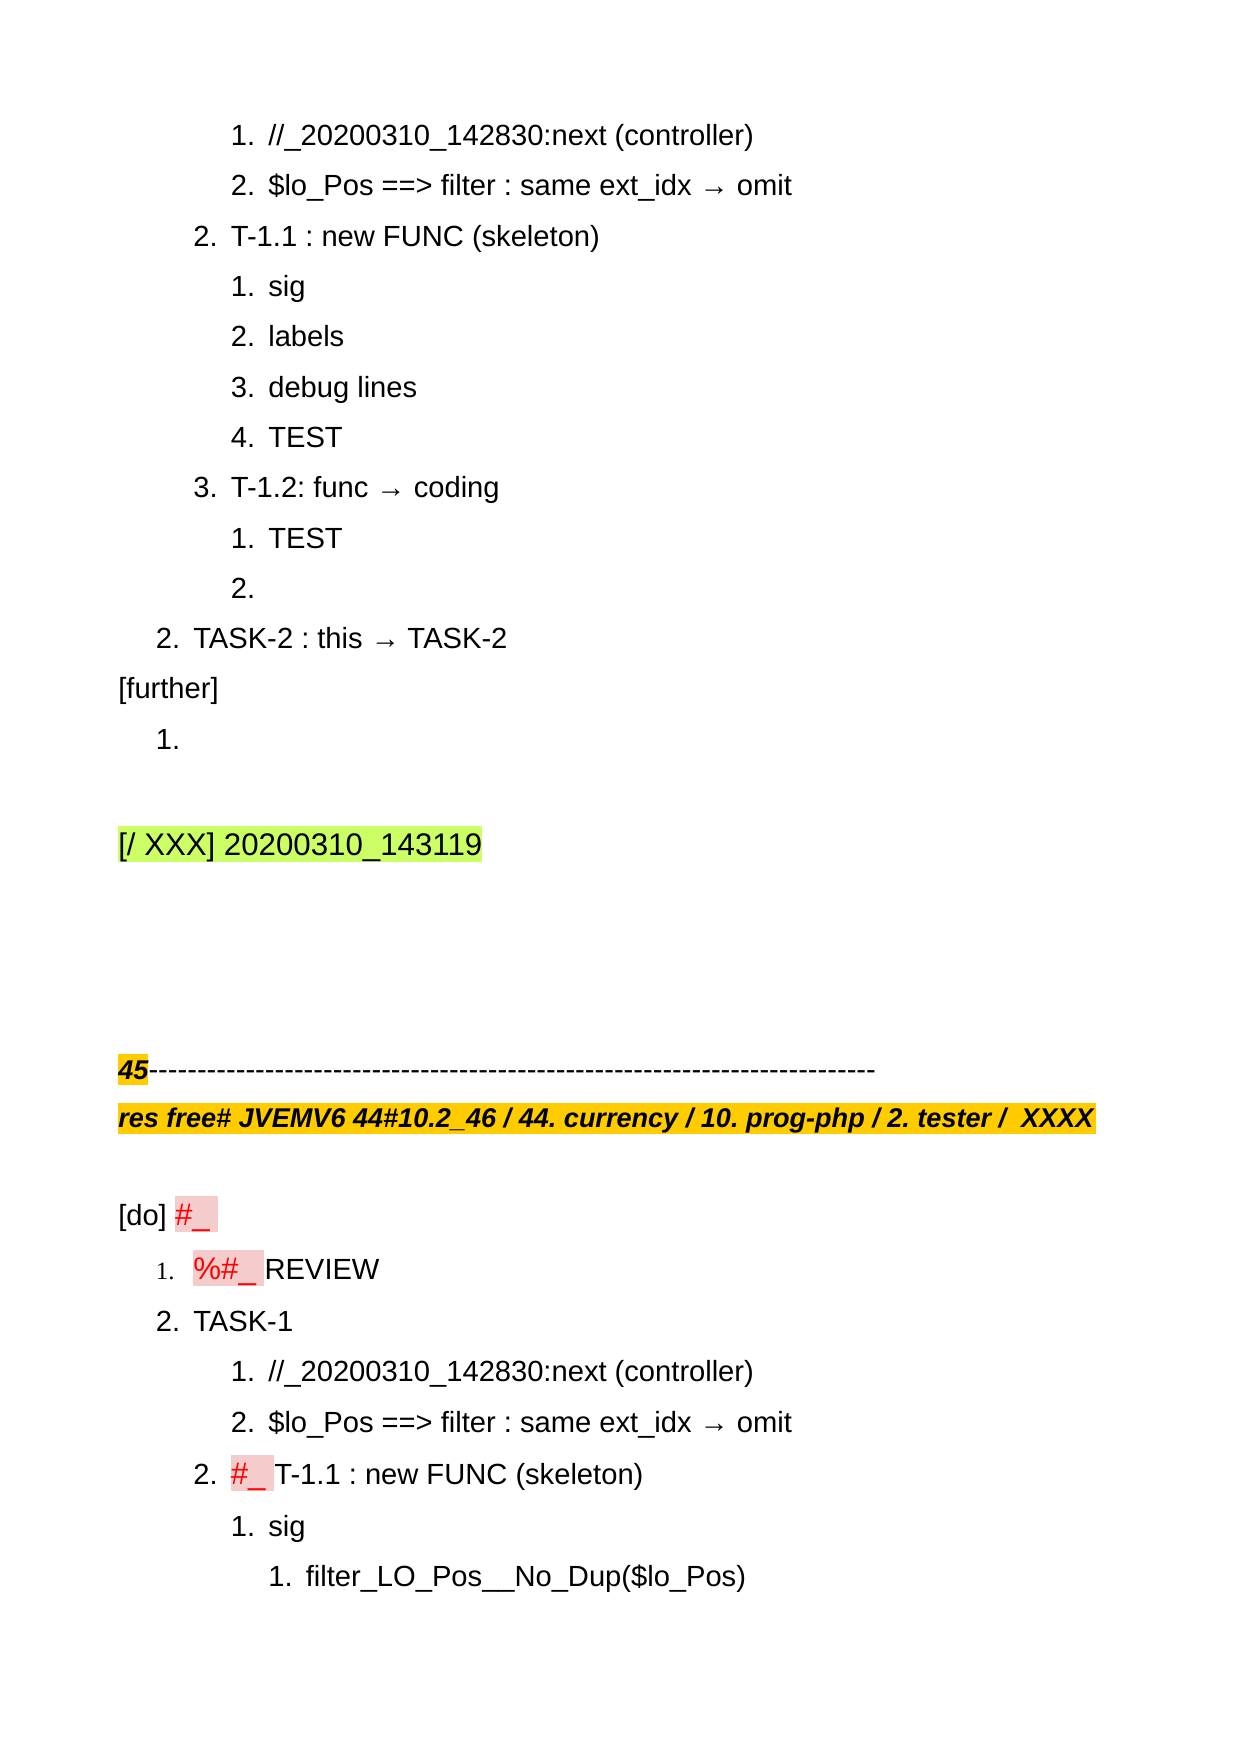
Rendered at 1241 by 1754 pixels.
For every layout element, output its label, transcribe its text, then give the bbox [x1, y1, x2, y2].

list TASK-1 [156, 1304, 1122, 1337]
list TEST [231, 521, 1122, 554]
list #_ T-1.1 : new FUNC (skeleton) [193, 1455, 1122, 1491]
list TASK-2 : this → TASK-2 [156, 621, 1122, 655]
text [/ XXX] 20200310_143119 [118, 772, 1122, 862]
list sig [231, 269, 1122, 303]
list debug lines [231, 370, 1122, 403]
list //_20200310_142830:next (controller) [231, 118, 1122, 152]
list TEST [231, 420, 1122, 453]
list labels [231, 319, 1122, 353]
list %#_ REVIEW [156, 1250, 1122, 1286]
text [further] [118, 672, 1122, 705]
list filter_LO_Pos__No_Dup($lo_Pos) [268, 1559, 1122, 1593]
text 45--------------------------------------------------------------------------- [118, 1052, 1122, 1086]
list $lo_Pos ==> filter : same ext_idx → omit [231, 1404, 1122, 1438]
list T-1.2: func → coding [193, 470, 1122, 504]
text res free# JVEMV6 44#10.2_46 / 44. currency / 10. prog-php / 2. tester / XXXX [118, 1102, 1122, 1134]
list sig [231, 1509, 1122, 1542]
list $lo_Pos ==> filter : same ext_idx → omit [231, 168, 1122, 202]
list //_20200310_142830:next (controller) [231, 1354, 1122, 1388]
text [do] #_ [118, 1196, 1122, 1232]
list T-1.1 : new FUNC (skeleton) [193, 219, 1122, 252]
